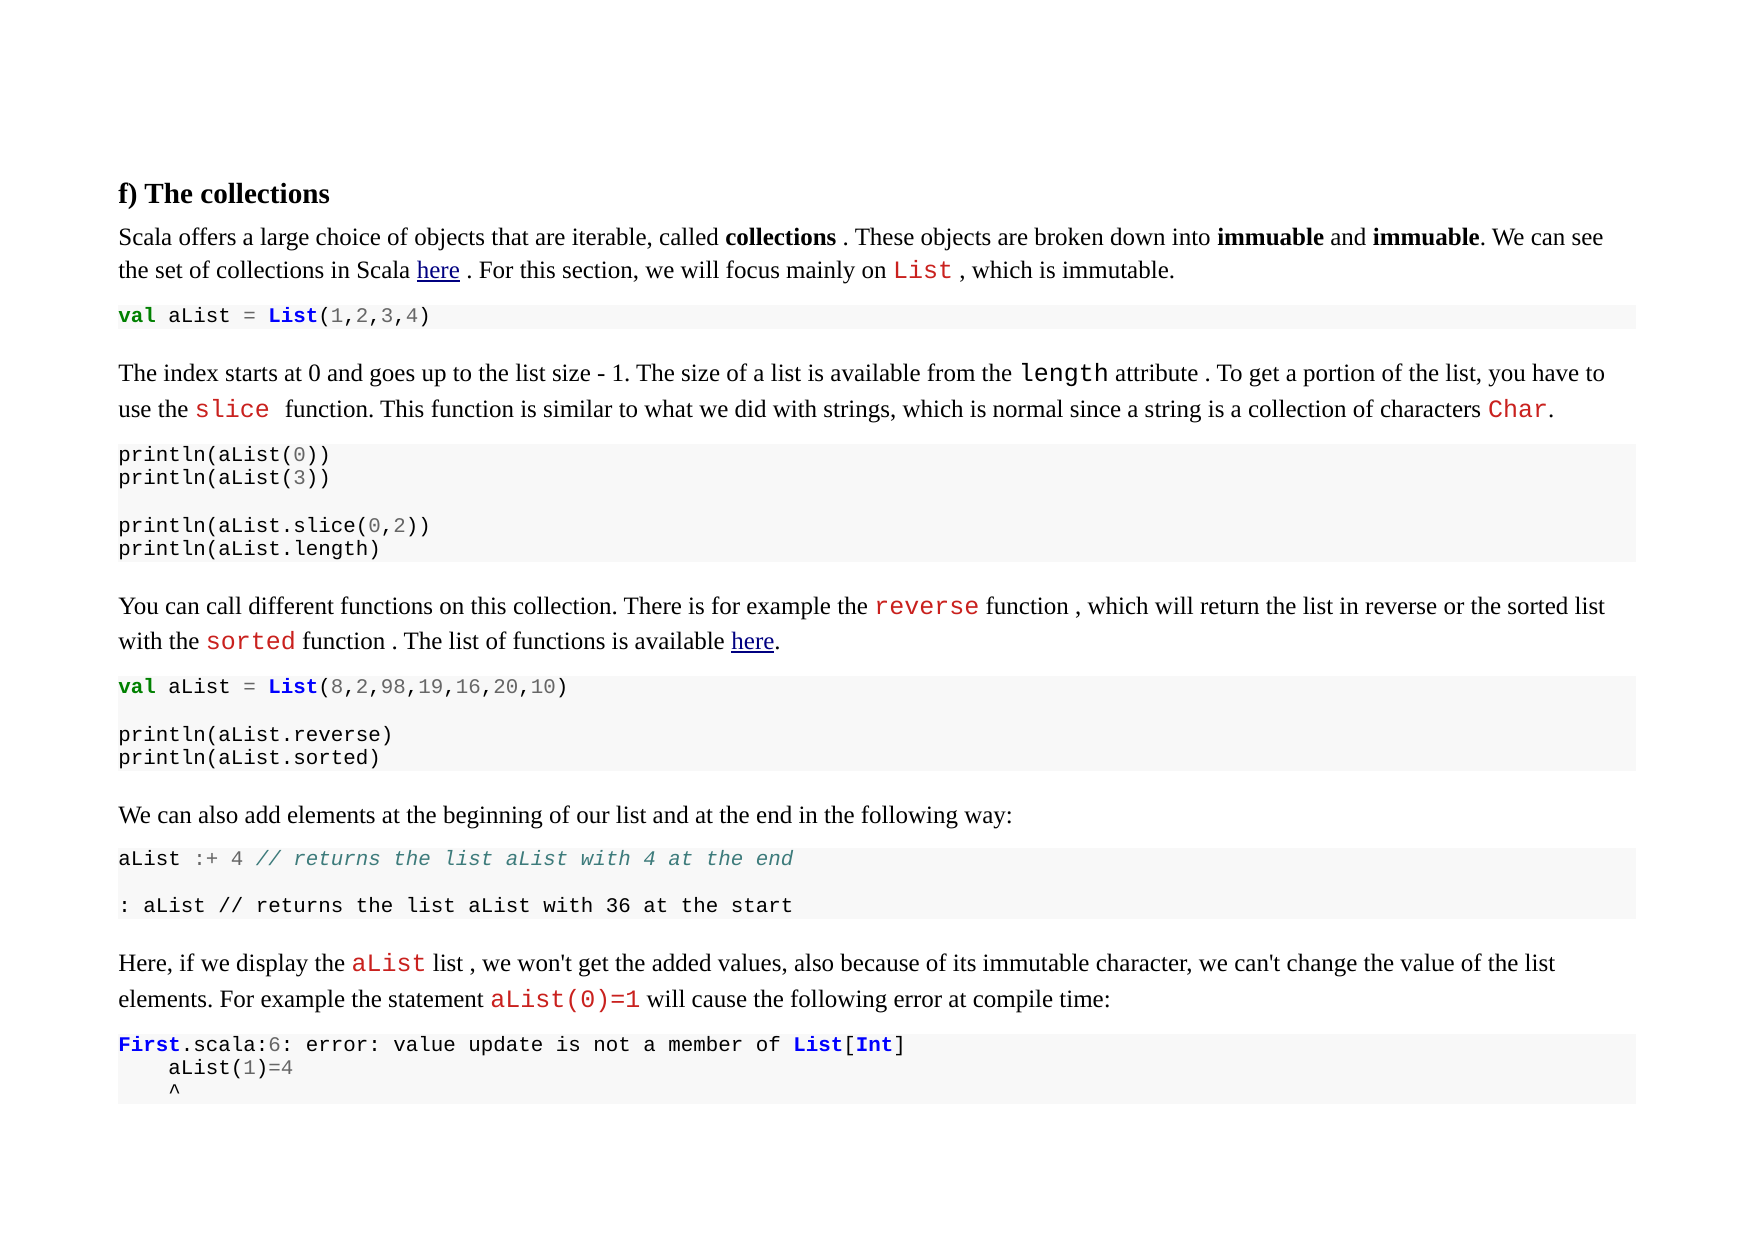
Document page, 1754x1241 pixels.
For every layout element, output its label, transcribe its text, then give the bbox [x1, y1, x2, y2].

text println(aList(0)) [118, 444, 1636, 467]
text println(aList(3)) [118, 467, 1636, 491]
text The index starts at 0 and goes up to the list size - 1. The size of a list is available from the length attribute . To get a portion of the list, you have to use the slice function. This function is similar to what we did with strings, which is normal since a string is a collection of characters Char. [118, 358, 1636, 424]
text We can also add elements at the beginning of our list and at the end in the following way: [118, 801, 1636, 829]
text println(aList.sorted) [118, 747, 1636, 771]
text println(aList.reverse) [118, 724, 1636, 747]
text aList(1)=4 [118, 1057, 1636, 1081]
text println(aList.slice(0,2)) [118, 514, 1636, 538]
text val aList = List(8,2,98,19,16,20,10) [118, 676, 1636, 700]
text Scala offers a large choice of objects that are iterable, called collections . These objects are broken down into immuable and immuable. We can see the set of collections in Scala here . For this section, we will focus mainly on List , which is immutable. [118, 222, 1636, 286]
text : aList // returns the list aList with 36 at the start [118, 895, 1636, 919]
subtitle f) The collections [118, 176, 1636, 210]
text val aList = List(1,2,3,4) [118, 305, 1636, 329]
text println(aList.length) [118, 538, 1636, 562]
text You can call different functions on this collection. There is for example the reverse function , which will return the list in reverse or the sorted list with the sorted function . The list of functions is available here. [118, 591, 1636, 657]
text Here, if we display the aList list , we won't get the added values, also because of its immutable character, we can't change the value of the list elements. For example the statement aList(0)=1 will cause the following error at compile time: [118, 948, 1636, 1014]
text aList :+ 4 // returns the list aList with 4 at the end [118, 848, 1636, 872]
text ^ [118, 1081, 1636, 1104]
text First.scala:6: error: value update is not a member of List[Int] [118, 1034, 1636, 1057]
